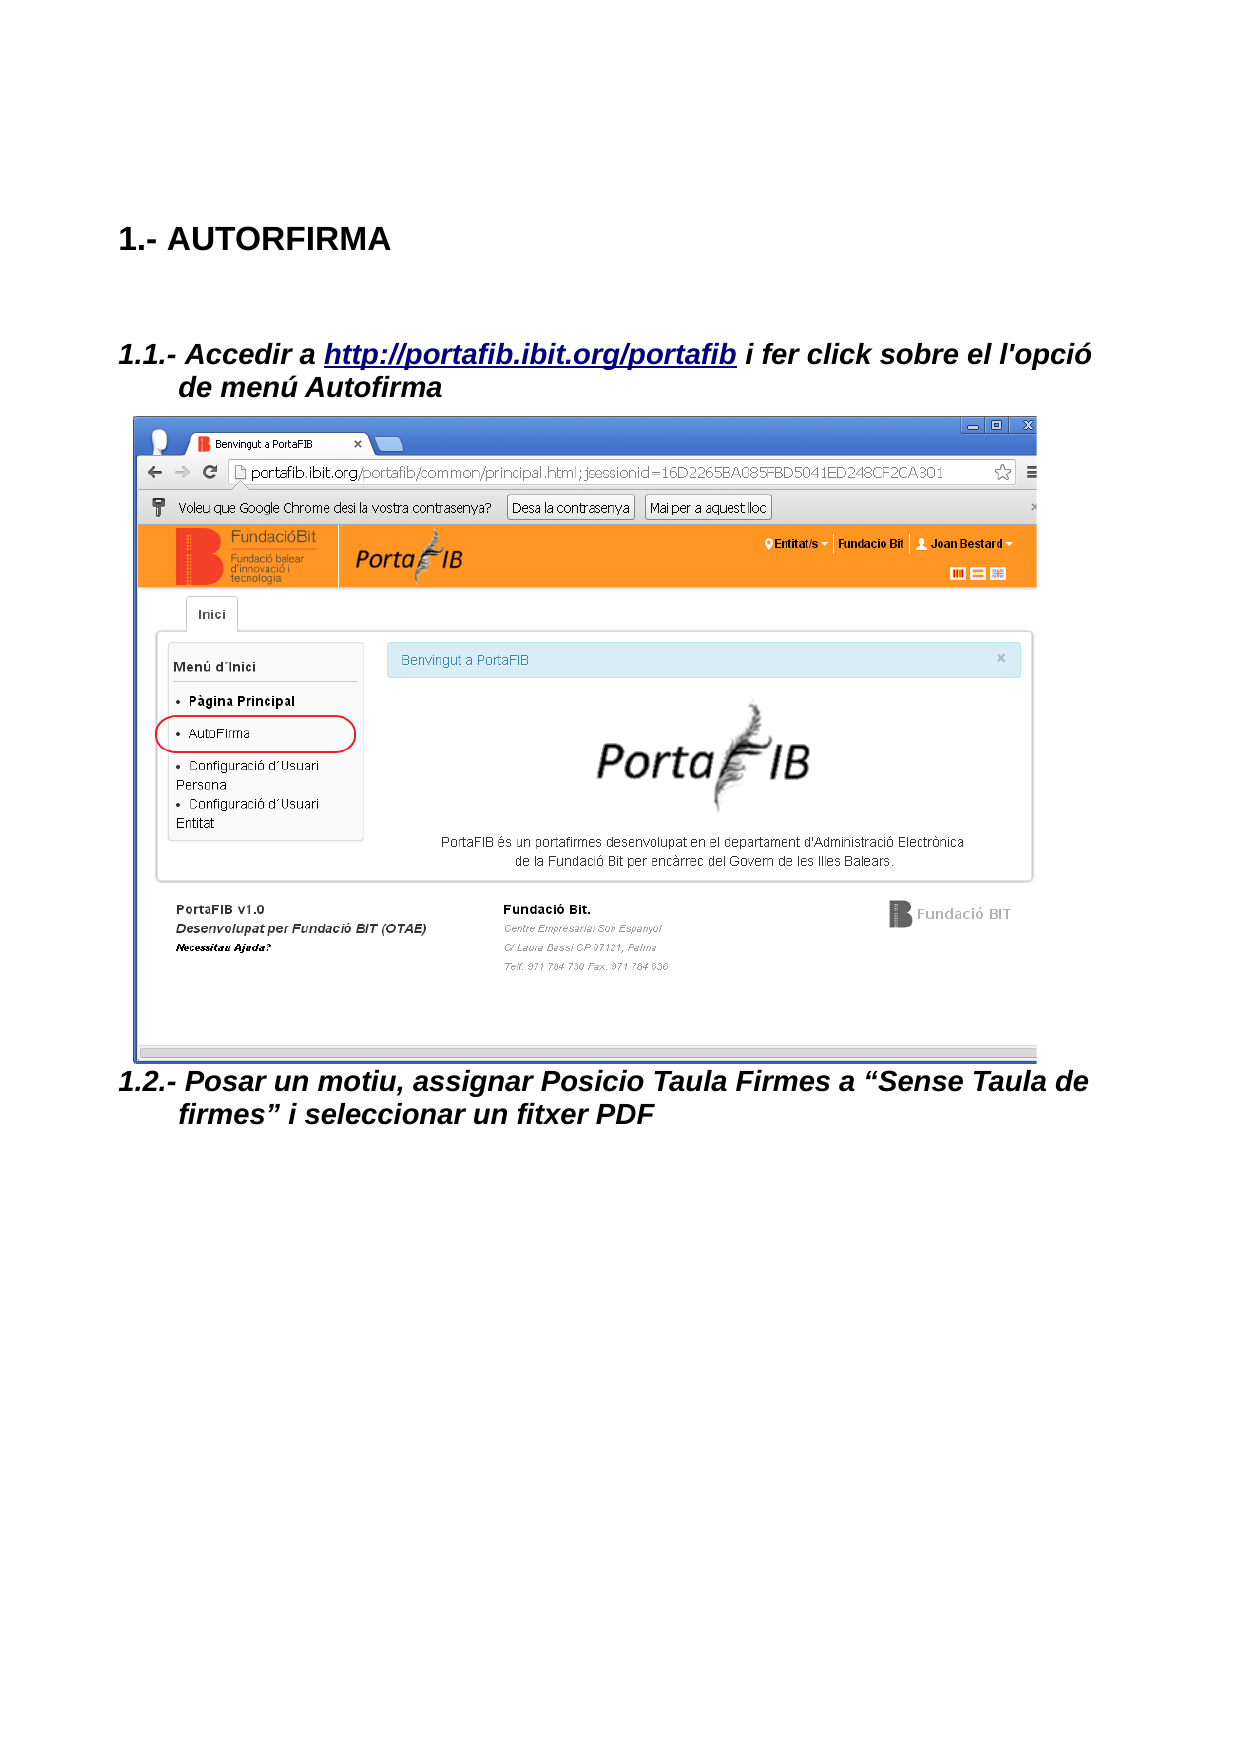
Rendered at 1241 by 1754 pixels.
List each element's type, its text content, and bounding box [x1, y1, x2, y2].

subtitle AUTORFIRMA [118, 219, 1122, 258]
subtitle Accedir a http://portafib.ibit.org/portafib i fer click sobre el l'opció de menú Autofirma [118, 337, 1122, 404]
picture [133, 416, 1037, 1064]
subtitle Posar un motiu, assignar Posicio Taula Firmes a “Sense Taula de firmes” i seleccionar un fitxer PDF [118, 857, 1122, 1131]
